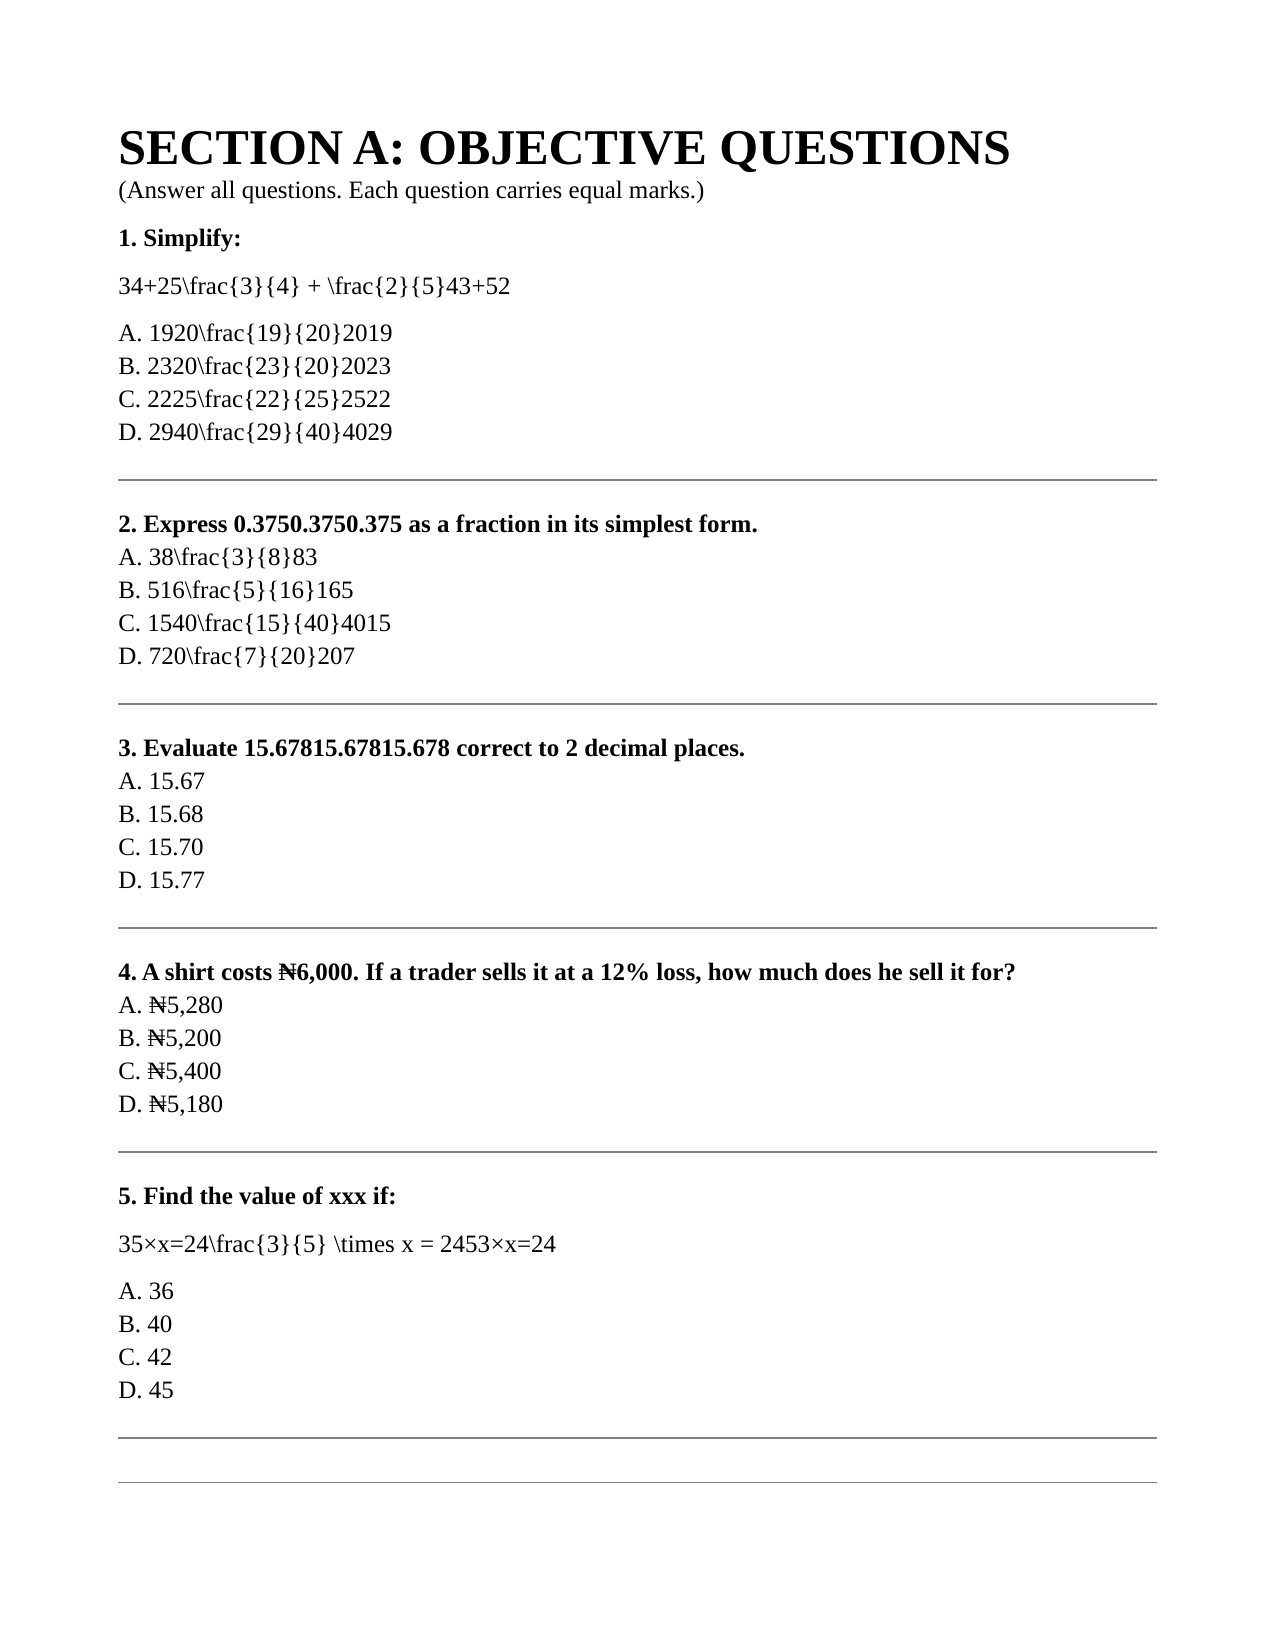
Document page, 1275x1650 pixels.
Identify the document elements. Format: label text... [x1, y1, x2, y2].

text 35×x=24\frac{3}{5} \times x = 2453​×x=24 [118, 1229, 1157, 1258]
text 3. Evaluate 15.67815.67815.678 correct to 2 decimal places. A. 15.67 B. 15.68 C. 15.70 D. 15.77 [118, 733, 1157, 894]
text 5. Find the value of xxx if: [118, 1181, 1157, 1210]
text A. 36 B. 40 C. 42 D. 45 [118, 1276, 1157, 1404]
subtitle SECTION A: OBJECTIVE QUESTIONS [118, 118, 1157, 176]
text 34+25\frac{3}{4} + \frac{2}{5}43​+52​ [118, 271, 1157, 299]
text A. 1920\frac{19}{20}2019​ B. 2320\frac{23}{20}2023​ C. 2225\frac{22}{25}2522​ D. 2940\frac{29}{40}4029​ [118, 318, 1157, 446]
text (Answer all questions. Each question carries equal marks.) [118, 176, 1157, 204]
text 1. Simplify: [118, 223, 1157, 252]
text 4. A shirt costs ₦6,000. If a trader sells it at a 12% loss, how much does he sell it for? A. ₦5,280 B. ₦5,200 C. ₦5,400 D. ₦5,180 [118, 957, 1157, 1118]
text 2. Express 0.3750.3750.375 as a fraction in its simplest form. A. 38\frac{3}{8}83​ B. 516\frac{5}{16}165​ C. 1540\frac{15}{40}4015​ D. 720\frac{7}{20}207​ [118, 509, 1157, 670]
